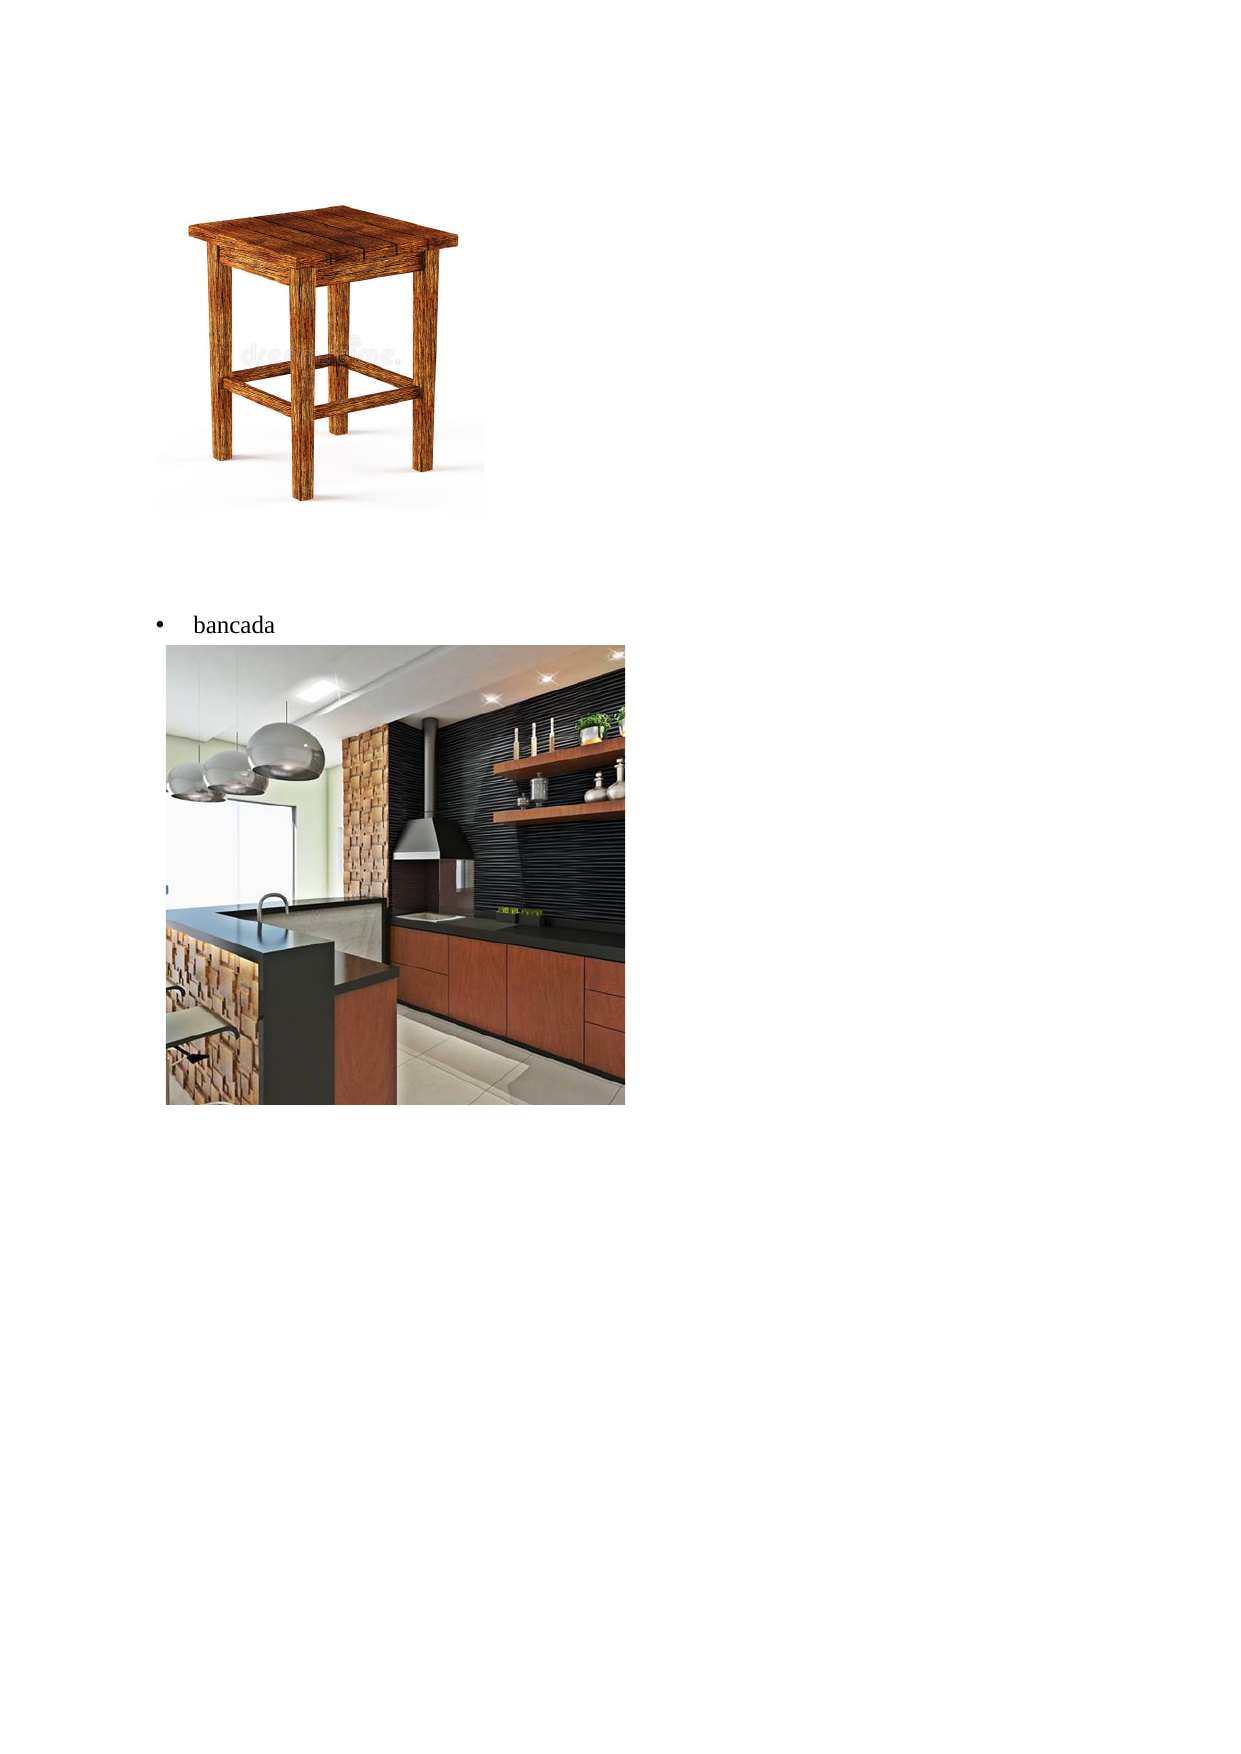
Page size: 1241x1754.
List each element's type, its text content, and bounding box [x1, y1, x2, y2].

picture [165, 645, 626, 1105]
picture [157, 118, 485, 581]
list bancada [156, 610, 1122, 638]
